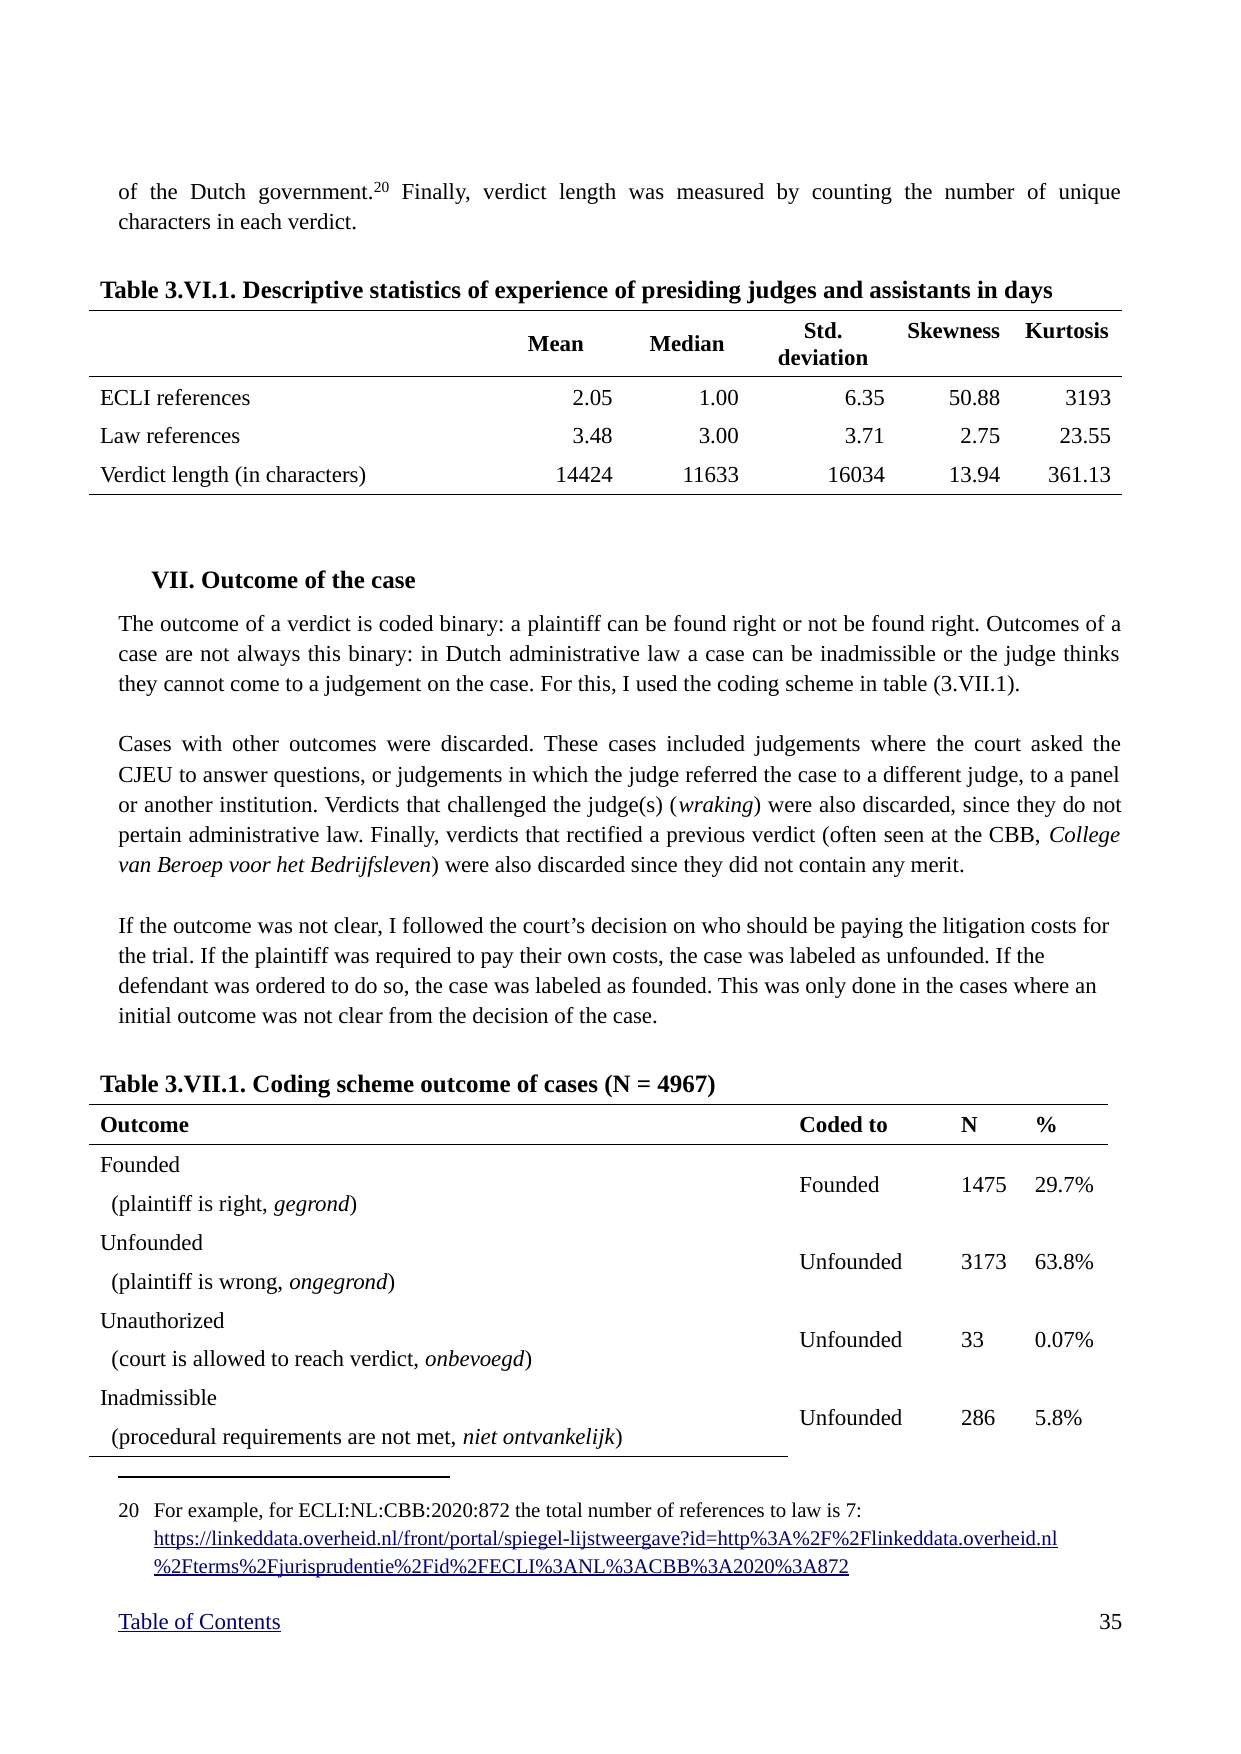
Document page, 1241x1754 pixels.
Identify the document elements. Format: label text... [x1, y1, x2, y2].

table_cell 1475 [950, 1145, 1023, 1223]
table_cell 361.13 [1011, 455, 1122, 494]
table_cell Skewness [896, 311, 1011, 376]
table_cell Founded (plaintiff is right, gegrond) [89, 1145, 788, 1223]
table_cell 50.88 [896, 377, 1011, 416]
table_cell Kurtosis [1011, 311, 1122, 376]
table_cell 2.75 [896, 416, 1011, 455]
table_cell 14424 [488, 455, 624, 494]
text of the Dutch government. Finally, verdict length was measured by counting the number of unique characters in each verdict. [118, 178, 1122, 235]
table_cell 11633 [624, 455, 750, 494]
text For example, for ECLI:NL:CBB:2020:872 the total number of references to law is 7: https://linkeddata.overheid.nl/front/portal/spiegel-lijstweergave?id=http%3A%2F%2Flinkeddata.overheid.nl%2Fterms%2Fjurisprudentie%2Fid%2FECLI%3ANL%3ACBB%3A2020%3A872 [118, 1498, 1122, 1578]
table_cell Unfounded [788, 1223, 949, 1300]
table_cell Unfounded [788, 1378, 949, 1456]
table_cell 13.94 [896, 455, 1011, 494]
table_cell [89, 311, 488, 376]
table_cell Inadmissible (procedural requirements are not met, niet ontvankelijk) [89, 1378, 788, 1456]
table_cell 0.07% [1023, 1300, 1107, 1378]
table_cell 3.48 [488, 416, 624, 455]
table_header Table 3.VII.1. Coding scheme outcome of cases (N = 4967) [89, 1063, 1008, 1104]
table_cell 3173 [950, 1223, 1023, 1300]
table_cell 2.05 [488, 377, 624, 416]
table_cell Founded [788, 1145, 949, 1223]
table_cell 3.00 [624, 416, 750, 455]
table_cell 16034 [750, 455, 896, 494]
table_cell 29.7% [1023, 1145, 1107, 1223]
table_cell 286 [950, 1378, 1023, 1456]
text Cases with other outcomes were discarded. These cases included judgements where the court asked the CJEU to answer questions, or judgements in which the judge referred the case to a different judge, to a panel or another institution. Verdicts that challenged the judge(s) (wraking) were also discarded, since they do not pertain administrative law. Finally, verdicts that rectified a previous verdict (often seen at the CBB, College van Beroep voor het Bedrijfsleven) were also discarded since they did not contain any merit. [118, 731, 1122, 878]
subtitle VII. Outcome of the case [151, 565, 1122, 593]
table_cell Unauthorized (court is allowed to reach verdict, onbevoegd) [89, 1300, 788, 1378]
table_cell 33 [950, 1300, 1023, 1378]
table_cell 3193 [1011, 377, 1122, 416]
table_cell 3.71 [750, 416, 896, 455]
table_cell Law references [89, 416, 488, 455]
table_cell Outcome [89, 1105, 788, 1144]
table_cell 5.8% [1023, 1378, 1107, 1456]
table_cell Mean [488, 311, 624, 376]
table_cell 63.8% [1023, 1223, 1107, 1300]
table_cell Unfounded [788, 1300, 949, 1378]
table_cell % [1023, 1105, 1107, 1144]
table_cell Coded to [788, 1105, 949, 1144]
table_cell Std. deviation [750, 311, 896, 376]
table_cell N [950, 1105, 1023, 1144]
table_cell 1.00 [624, 377, 750, 416]
table_header Table 3.VI.1. Descriptive statistics of experience of presiding judges and assistants in days [89, 269, 1122, 310]
table_cell Verdict length (in characters) [89, 455, 488, 494]
table_header [1092, 1063, 1107, 1104]
table_cell 6.35 [750, 377, 896, 416]
table_cell 23.55 [1011, 416, 1122, 455]
text The outcome of a verdict is coded binary: a plaintiff can be found right or not be found right. Outcomes of a case are not always this binary: in Dutch administrative law a case can be inadmissible or the judge thinks they cannot come to a judgement on the case. For this, I used the coding scheme in table (3.VII.1). [118, 610, 1122, 696]
table_cell Unfounded (plaintiff is wrong, ongegrond) [89, 1223, 788, 1300]
text If the outcome was not clear, I followed the court’s decision on who should be paying the litigation costs for the trial. If the plaintiff was required to pay their own costs, the case was labeled as unfounded. If the defendant was ordered to do so, the case was labeled as founded. This was only done in the cases where an initial outcome was not clear from the decision of the case. [118, 912, 1122, 1029]
table_header [1008, 1063, 1092, 1104]
table_cell ECLI references [89, 377, 488, 416]
table_cell Median [624, 311, 750, 376]
